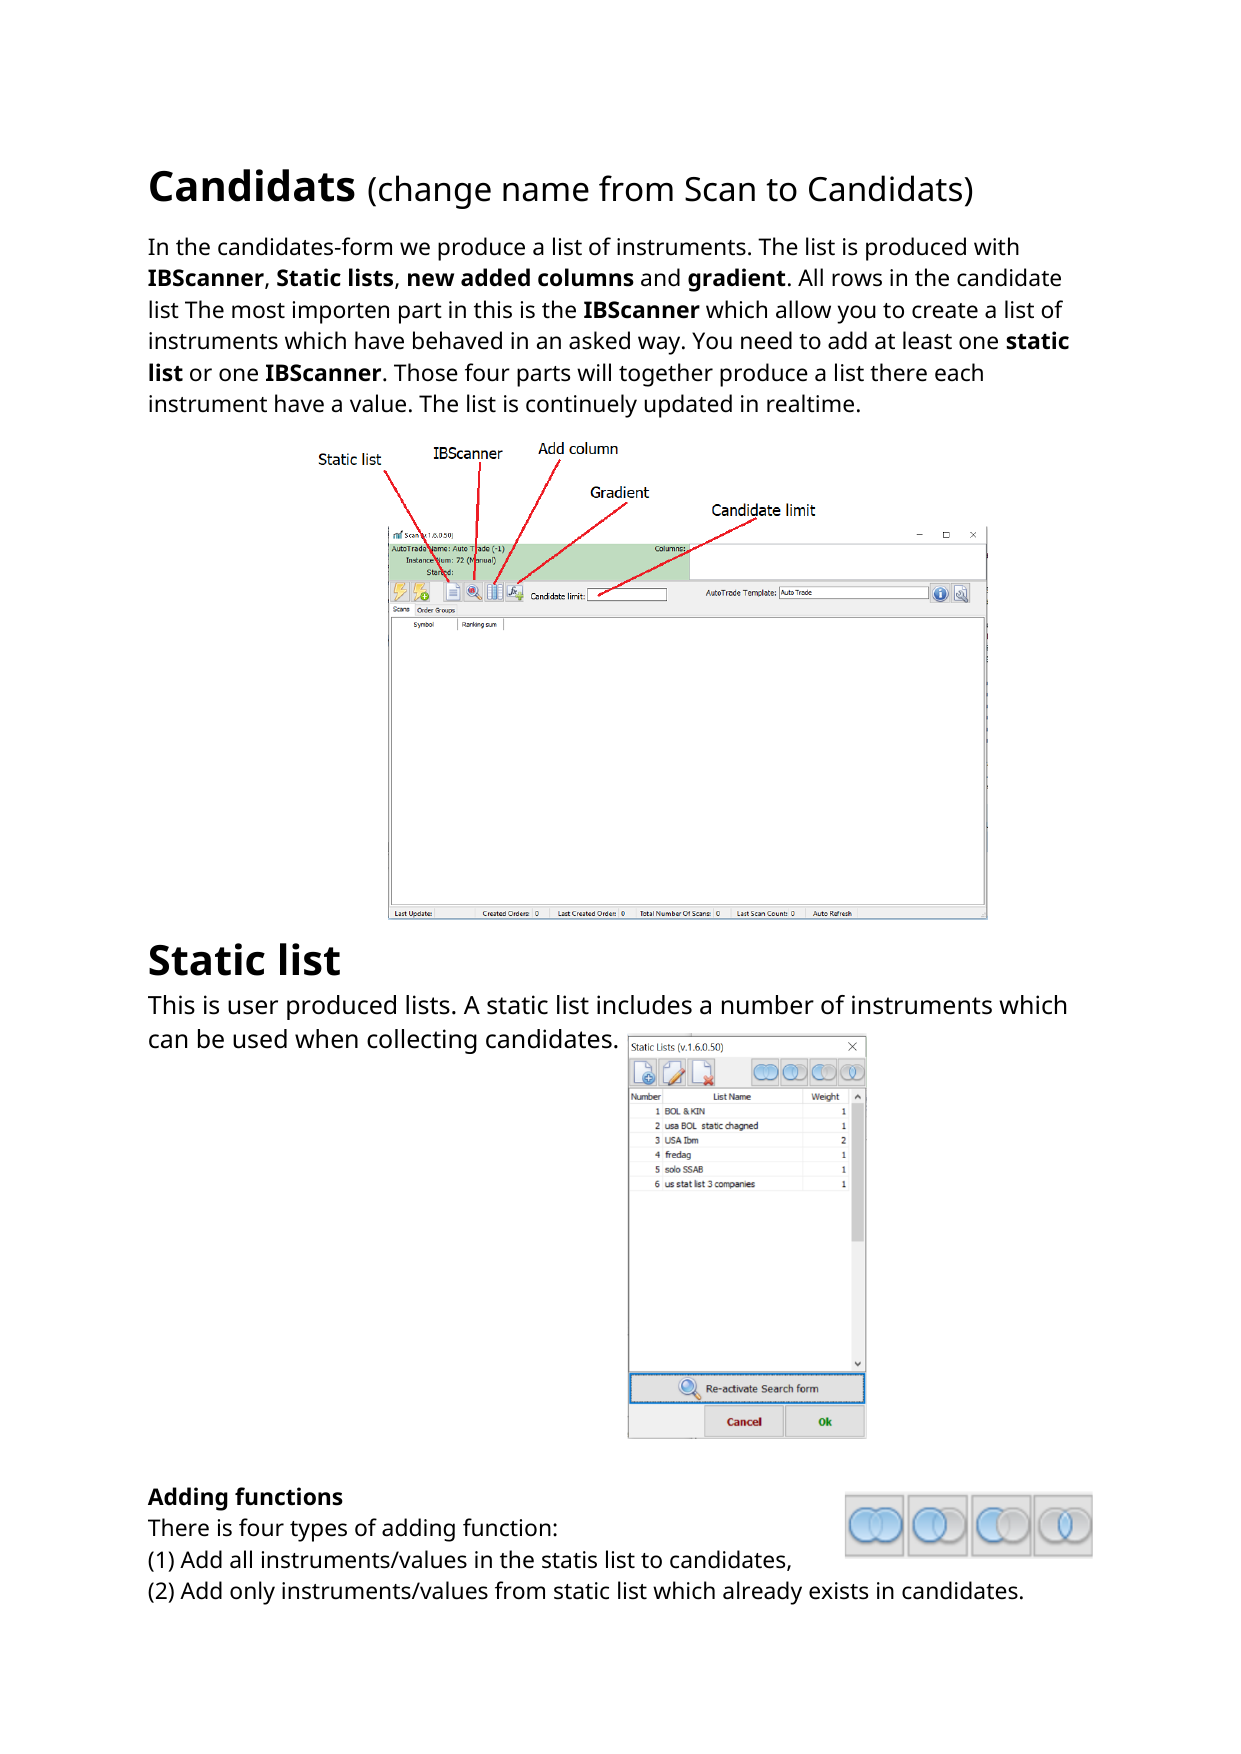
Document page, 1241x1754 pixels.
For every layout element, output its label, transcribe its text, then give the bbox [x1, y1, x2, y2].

text Adding functions There is four types of adding function: (1) Add all instruments/values in the statis list to candidates, (2) Add only instruments/values from static list which already exists in candidates. [148, 1480, 1093, 1606]
text In the candidates-form we produce a list of instruments. The list is produced with IBScanner, Static lists, new added columns and gradient. All rows in the candidate list The most importen part in this is the IBScanner which allow you to create a list of instruments which have behaved in an asked way. You need to add at least one static list or one IBScanner. Those four parts will together produce a list there each instrument have a value. The list is continuely updated in realtime. [148, 231, 1093, 419]
text Static list This is user produced lists. A static list includes a number of instruments which can be used when collecting candidates. [148, 930, 1093, 1056]
text Candidats (change name from Scan to Candidats) [148, 157, 1093, 213]
